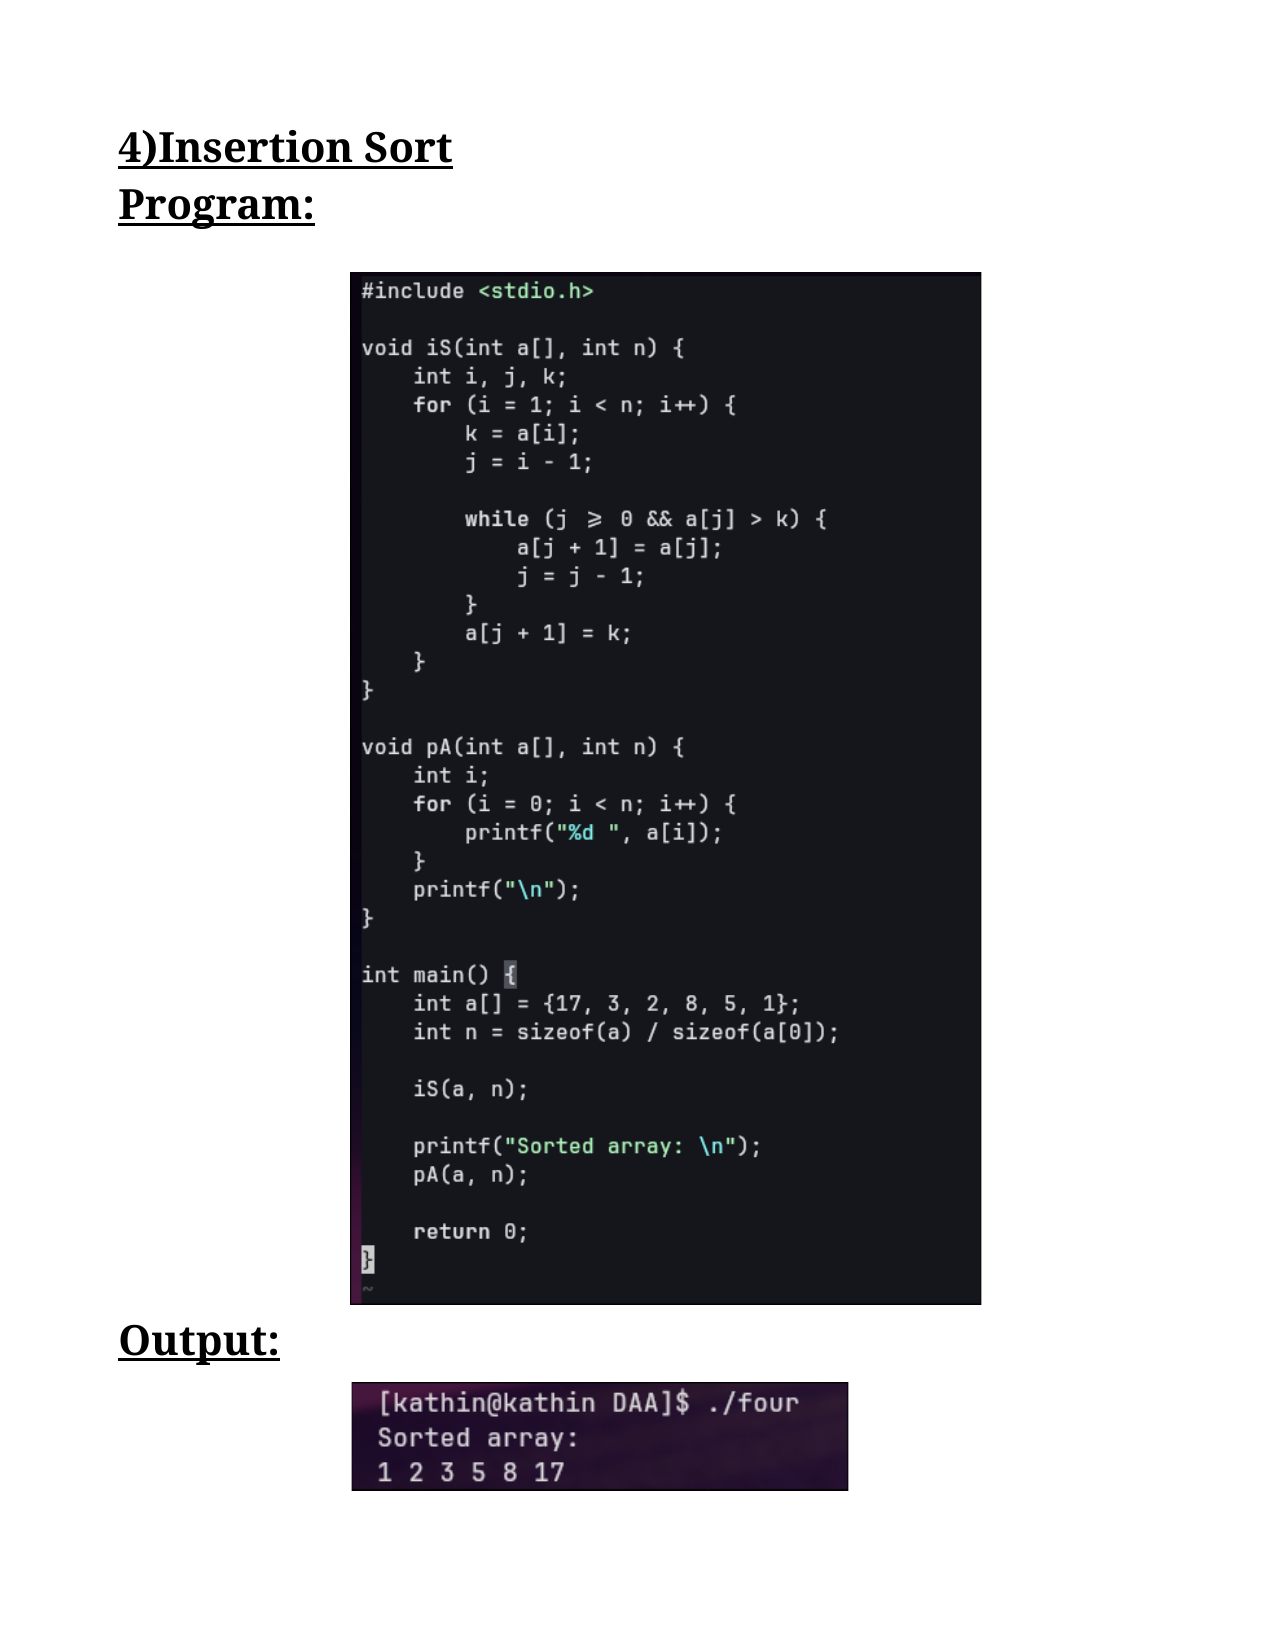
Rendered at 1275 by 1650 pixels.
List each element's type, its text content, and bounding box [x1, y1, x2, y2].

picture [350, 272, 982, 1305]
picture [351, 1382, 849, 1491]
text 4)Insertion Sort Program: [118, 118, 1157, 232]
text Output: [118, 1310, 1157, 1367]
